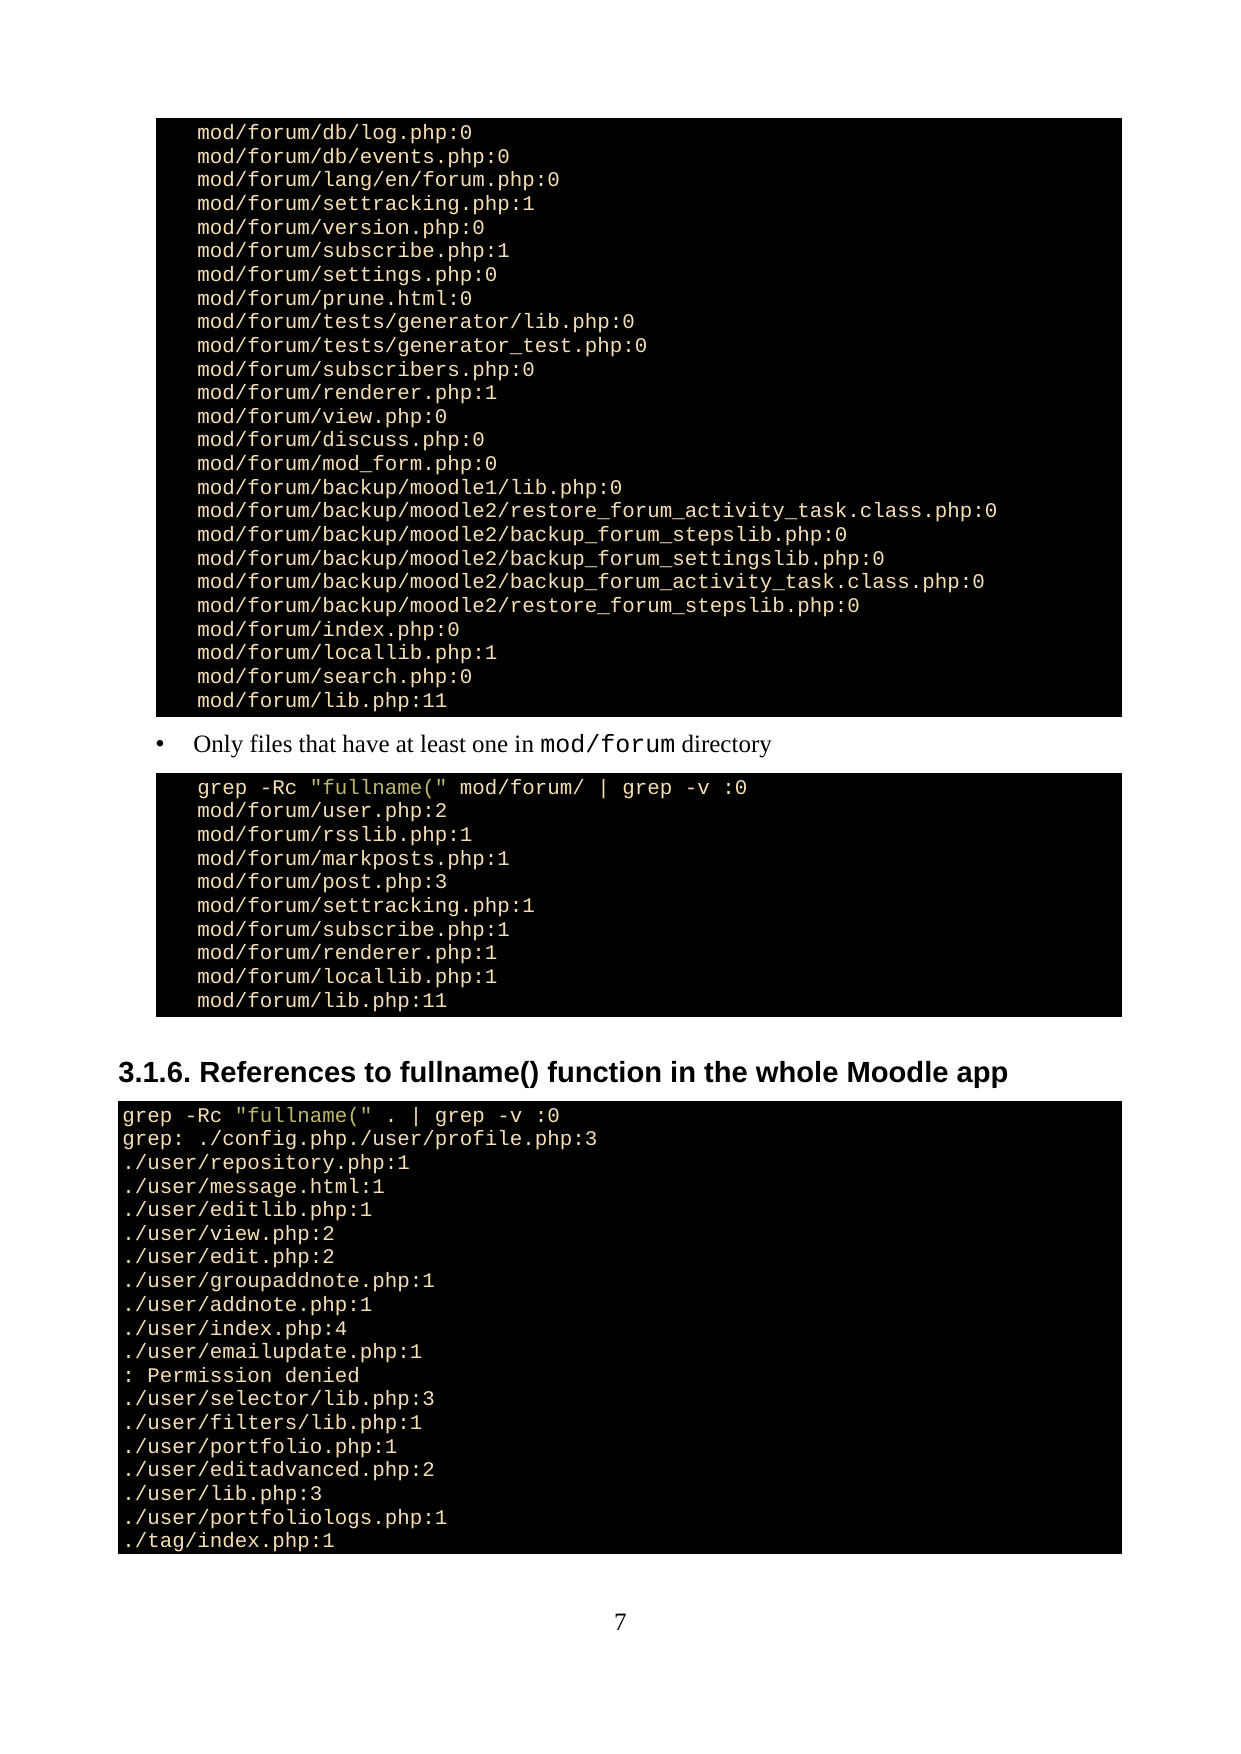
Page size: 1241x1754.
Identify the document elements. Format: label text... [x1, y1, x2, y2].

list mod/forum/backup/moodle2/restore_forum_activity_task.class.php:0 [157, 496, 1121, 520]
list mod/forum/version.php:0 [157, 213, 1121, 236]
text : Permission denied [119, 1361, 1121, 1384]
list mod/forum/subscribe.php:1 [157, 236, 1121, 260]
text ./user/emailupdate.php:1 [119, 1337, 1121, 1361]
text ./user/editadvanced.php:2 [119, 1455, 1121, 1479]
text ./user/view.php:2 [119, 1219, 1121, 1243]
list mod/forum/db/log.php:0 [157, 119, 1121, 142]
text ./user/groupaddnote.php:1 [119, 1266, 1121, 1290]
list mod/forum/post.php:3 [157, 867, 1121, 891]
list mod/forum/subscribers.php:0 [157, 354, 1121, 378]
list mod/forum/markposts.php:1 [157, 844, 1121, 867]
text grep -Rc "fullname(" . | grep -v :0 [119, 1102, 1121, 1124]
list mod/forum/backup/moodle2/restore_forum_stepslib.php:0 [157, 591, 1121, 615]
list mod/forum/view.php:0 [157, 402, 1121, 426]
list mod/forum/lib.php:11 [157, 986, 1121, 1016]
list mod/forum/locallib.php:1 [157, 638, 1121, 662]
list mod/forum/settracking.php:1 [157, 891, 1121, 915]
list mod/forum/subscribe.php:1 [157, 915, 1121, 938]
list mod/forum/locallib.php:1 [157, 962, 1121, 986]
text grep: ./config.php./user/profile.php:3 [119, 1124, 1121, 1148]
list mod/forum/lib.php:11 [157, 686, 1121, 716]
text ./user/addnote.php:1 [119, 1290, 1121, 1313]
list mod/forum/renderer.php:1 [157, 378, 1121, 402]
text ./user/portfoliologs.php:1 [119, 1503, 1121, 1526]
subtitle References to fullname() function in the whole Moodle app [118, 1055, 1122, 1088]
list mod/forum/user.php:2 [157, 797, 1121, 820]
list mod/forum/rsslib.php:1 [157, 820, 1121, 844]
list mod/forum/backup/moodle2/backup_forum_settingslib.php:0 [157, 544, 1121, 567]
text ./user/message.html:1 [119, 1172, 1121, 1195]
text ./user/editlib.php:1 [119, 1195, 1121, 1219]
text ./user/selector/lib.php:3 [119, 1384, 1121, 1408]
list mod/forum/prune.html:0 [157, 284, 1121, 307]
list mod/forum/backup/moodle2/backup_forum_activity_task.class.php:0 [157, 567, 1121, 591]
text ./tag/index.php:1 [119, 1526, 1121, 1553]
list mod/forum/backup/moodle1/lib.php:0 [157, 473, 1121, 496]
text ./user/filters/lib.php:1 [119, 1408, 1121, 1432]
list mod/forum/settracking.php:1 [157, 189, 1121, 213]
list mod/forum/index.php:0 [157, 615, 1121, 638]
list mod/forum/tests/generator_test.php:0 [157, 331, 1121, 354]
text ./user/lib.php:3 [119, 1479, 1121, 1503]
list mod/forum/lang/en/forum.php:0 [157, 165, 1121, 189]
list mod/forum/discuss.php:0 [157, 426, 1121, 449]
list grep -Rc "fullname(" mod/forum/ | grep -v :0 [157, 774, 1121, 797]
text ./user/portfolio.php:1 [119, 1432, 1121, 1455]
list mod/forum/mod_form.php:0 [157, 449, 1121, 473]
list mod/forum/settings.php:0 [157, 260, 1121, 284]
list mod/forum/db/events.php:0 [157, 142, 1121, 165]
text ./user/index.php:4 [119, 1313, 1121, 1337]
list mod/forum/backup/moodle2/backup_forum_stepslib.php:0 [157, 520, 1121, 544]
list Only files that have at least one in mod/forum directory [156, 729, 1122, 760]
list mod/forum/tests/generator/lib.php:0 [157, 307, 1121, 331]
text ./user/repository.php:1 [119, 1148, 1121, 1172]
list mod/forum/renderer.php:1 [157, 938, 1121, 962]
list mod/forum/search.php:0 [157, 662, 1121, 686]
text ./user/edit.php:2 [119, 1243, 1121, 1266]
